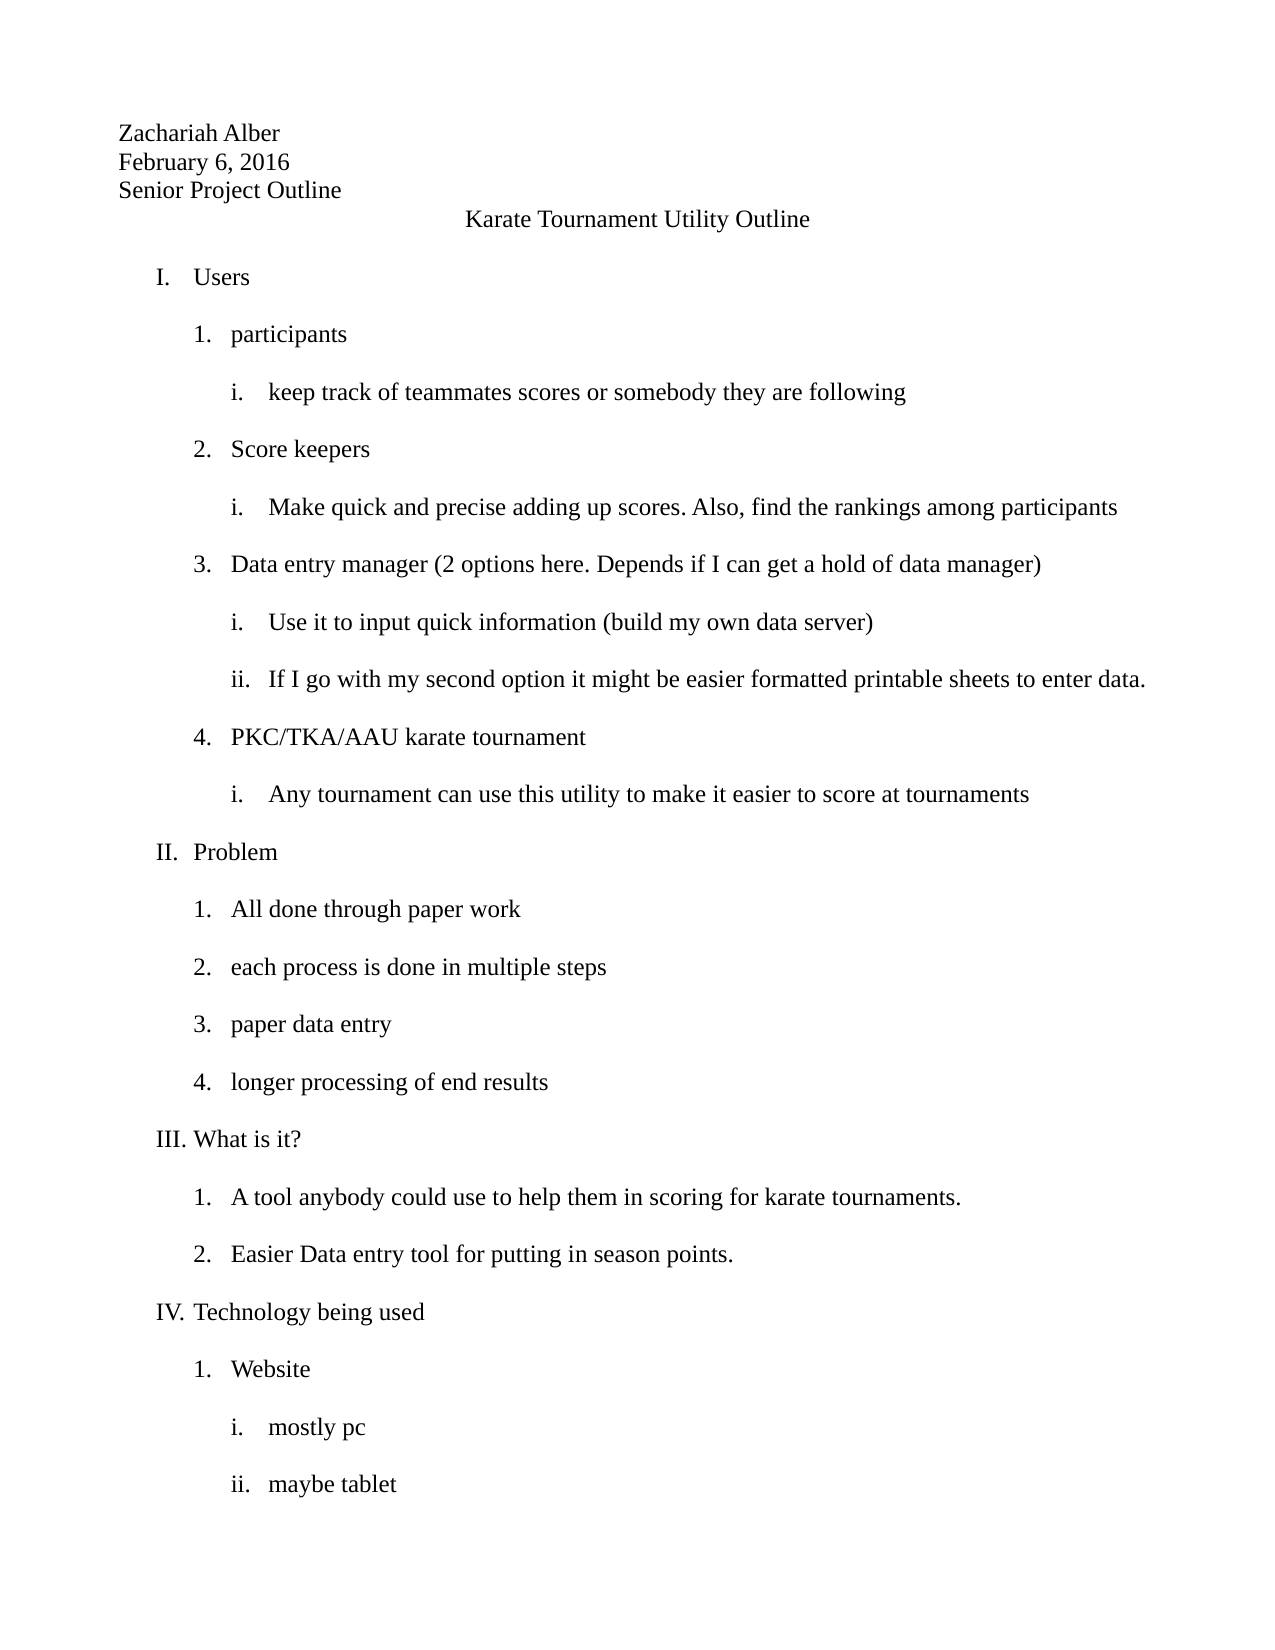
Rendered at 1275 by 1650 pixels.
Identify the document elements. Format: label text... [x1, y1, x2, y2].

list mostly pc [231, 1412, 1157, 1441]
list participants [193, 319, 1157, 348]
list each process is done in multiple steps [193, 952, 1157, 981]
list PKC/TKA/AAU karate tournament [193, 722, 1157, 751]
text Senior Project Outline [118, 176, 1157, 204]
text February 6, 2016 [118, 147, 1157, 176]
text Zachariah Alber [118, 118, 1157, 147]
list If I go with my second option it might be easier formatted printable sheets to enter data. [231, 664, 1157, 693]
list Technology being used [156, 1297, 1157, 1326]
list Website [193, 1354, 1157, 1383]
list Use it to input quick information (build my own data server) [231, 607, 1157, 636]
list What is it? [156, 1124, 1157, 1153]
list All done through paper work [193, 894, 1157, 923]
list maybe tablet [231, 1469, 1157, 1498]
list Easier Data entry tool for putting in season points. [193, 1239, 1157, 1268]
text Karate Tournament Utility Outline [118, 204, 1157, 233]
list Make quick and precise adding up scores. Also, find the rankings among participants [231, 492, 1157, 521]
list Problem [156, 837, 1157, 866]
list keep track of teammates scores or somebody they are following [231, 377, 1157, 406]
list Users [156, 262, 1157, 291]
list paper data entry [193, 1009, 1157, 1038]
list A tool anybody could use to help them in scoring for karate tournaments. [193, 1182, 1157, 1211]
list Any tournament can use this utility to make it easier to score at tournaments [231, 779, 1157, 808]
list longer processing of end results [193, 1067, 1157, 1096]
list Score keepers [193, 434, 1157, 463]
list Data entry manager (2 options here. Depends if I can get a hold of data manager) [193, 549, 1157, 578]
